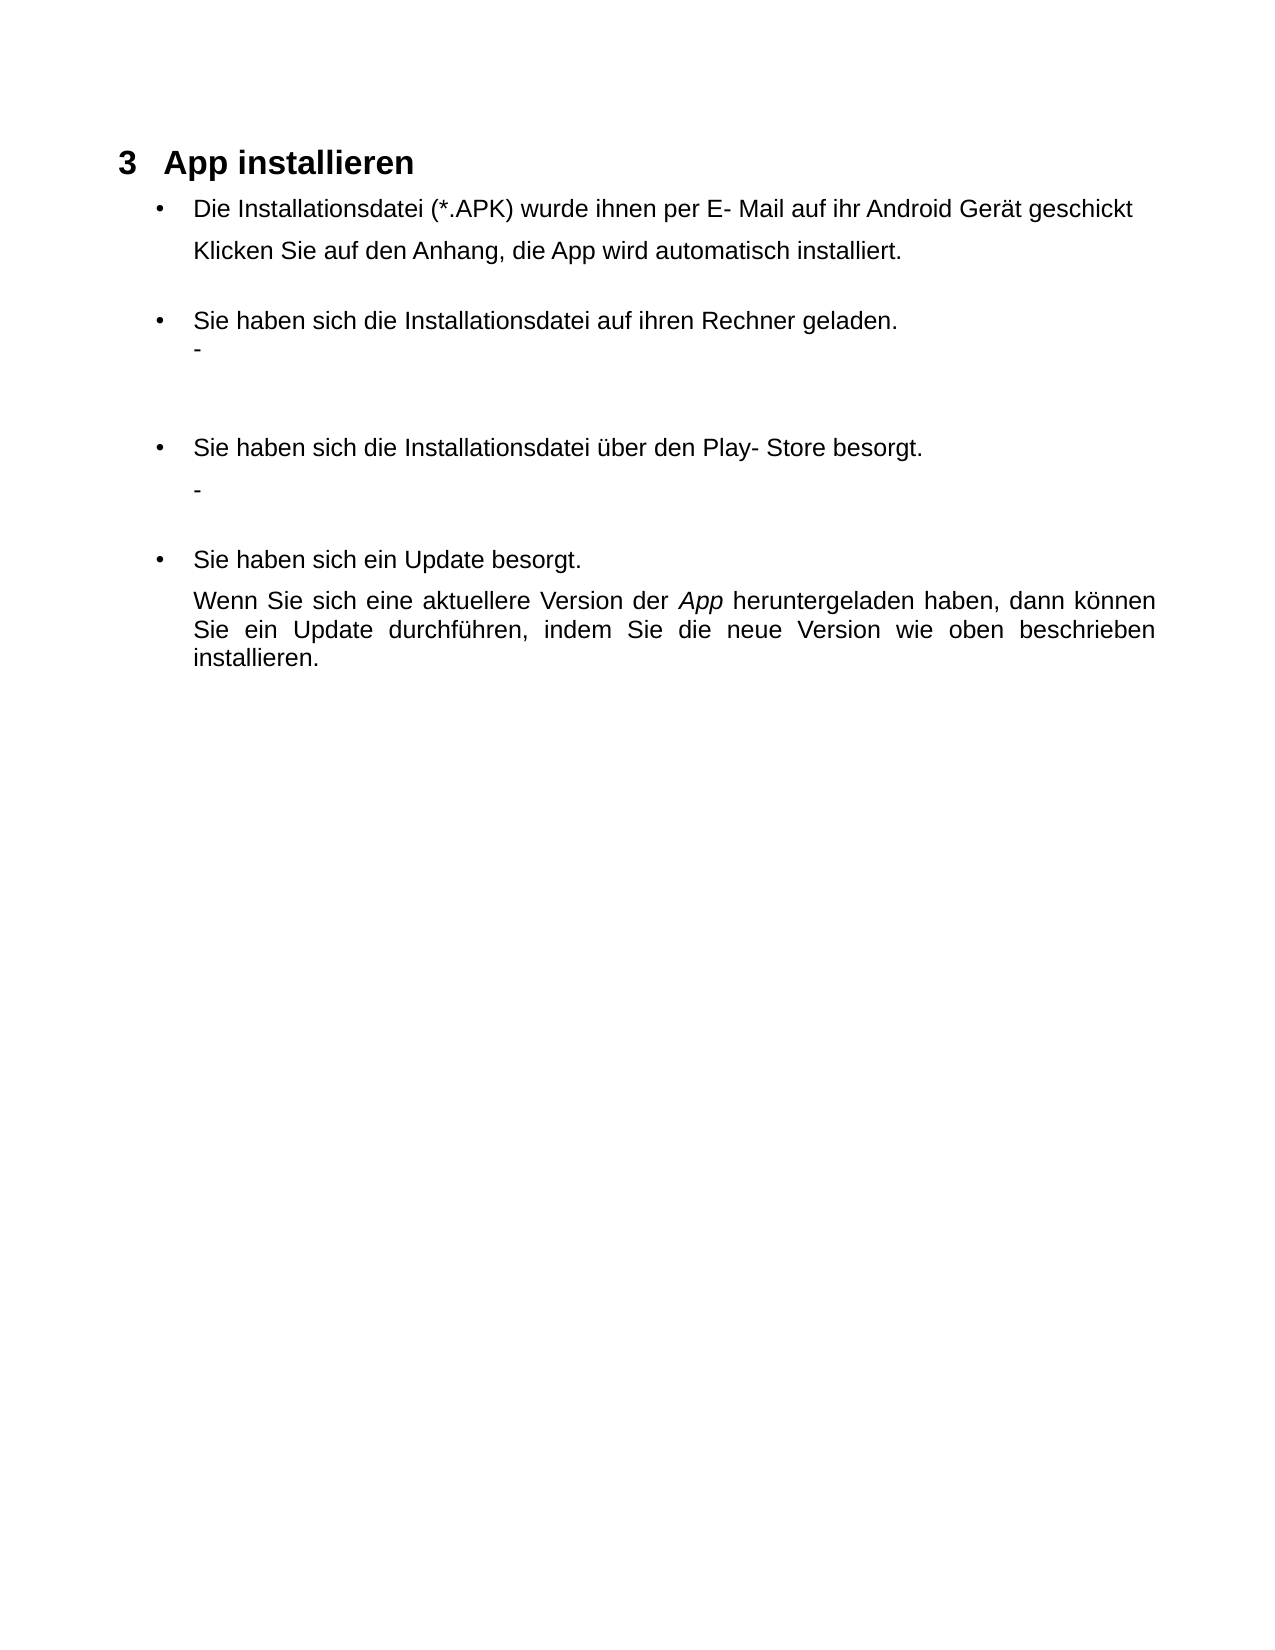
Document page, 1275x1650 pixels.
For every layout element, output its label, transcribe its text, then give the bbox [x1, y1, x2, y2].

list Sie haben sich die Installationsdatei auf ihren Rechner geladen. - [156, 306, 1157, 421]
list Sie haben sich die Installationsdatei über den Play- Store besorgt. [156, 433, 1157, 462]
list Die Installationsdatei (*.APK) wurde ihnen per E- Mail auf ihr Android Gerät geschickt [156, 194, 1157, 223]
list Wenn Sie sich eine aktuellere Version der App heruntergeladen haben, dann können Sie ein Update durchführen, indem Sie die neue Version wie oben beschrieben installieren. [156, 586, 1157, 672]
list Sie haben sich ein Update besorgt. [156, 544, 1157, 573]
list Klicken Sie auf den Anhang, die App wird automatisch installiert. [156, 236, 1157, 293]
subtitle App installieren [118, 143, 1157, 182]
list - [156, 474, 1157, 532]
